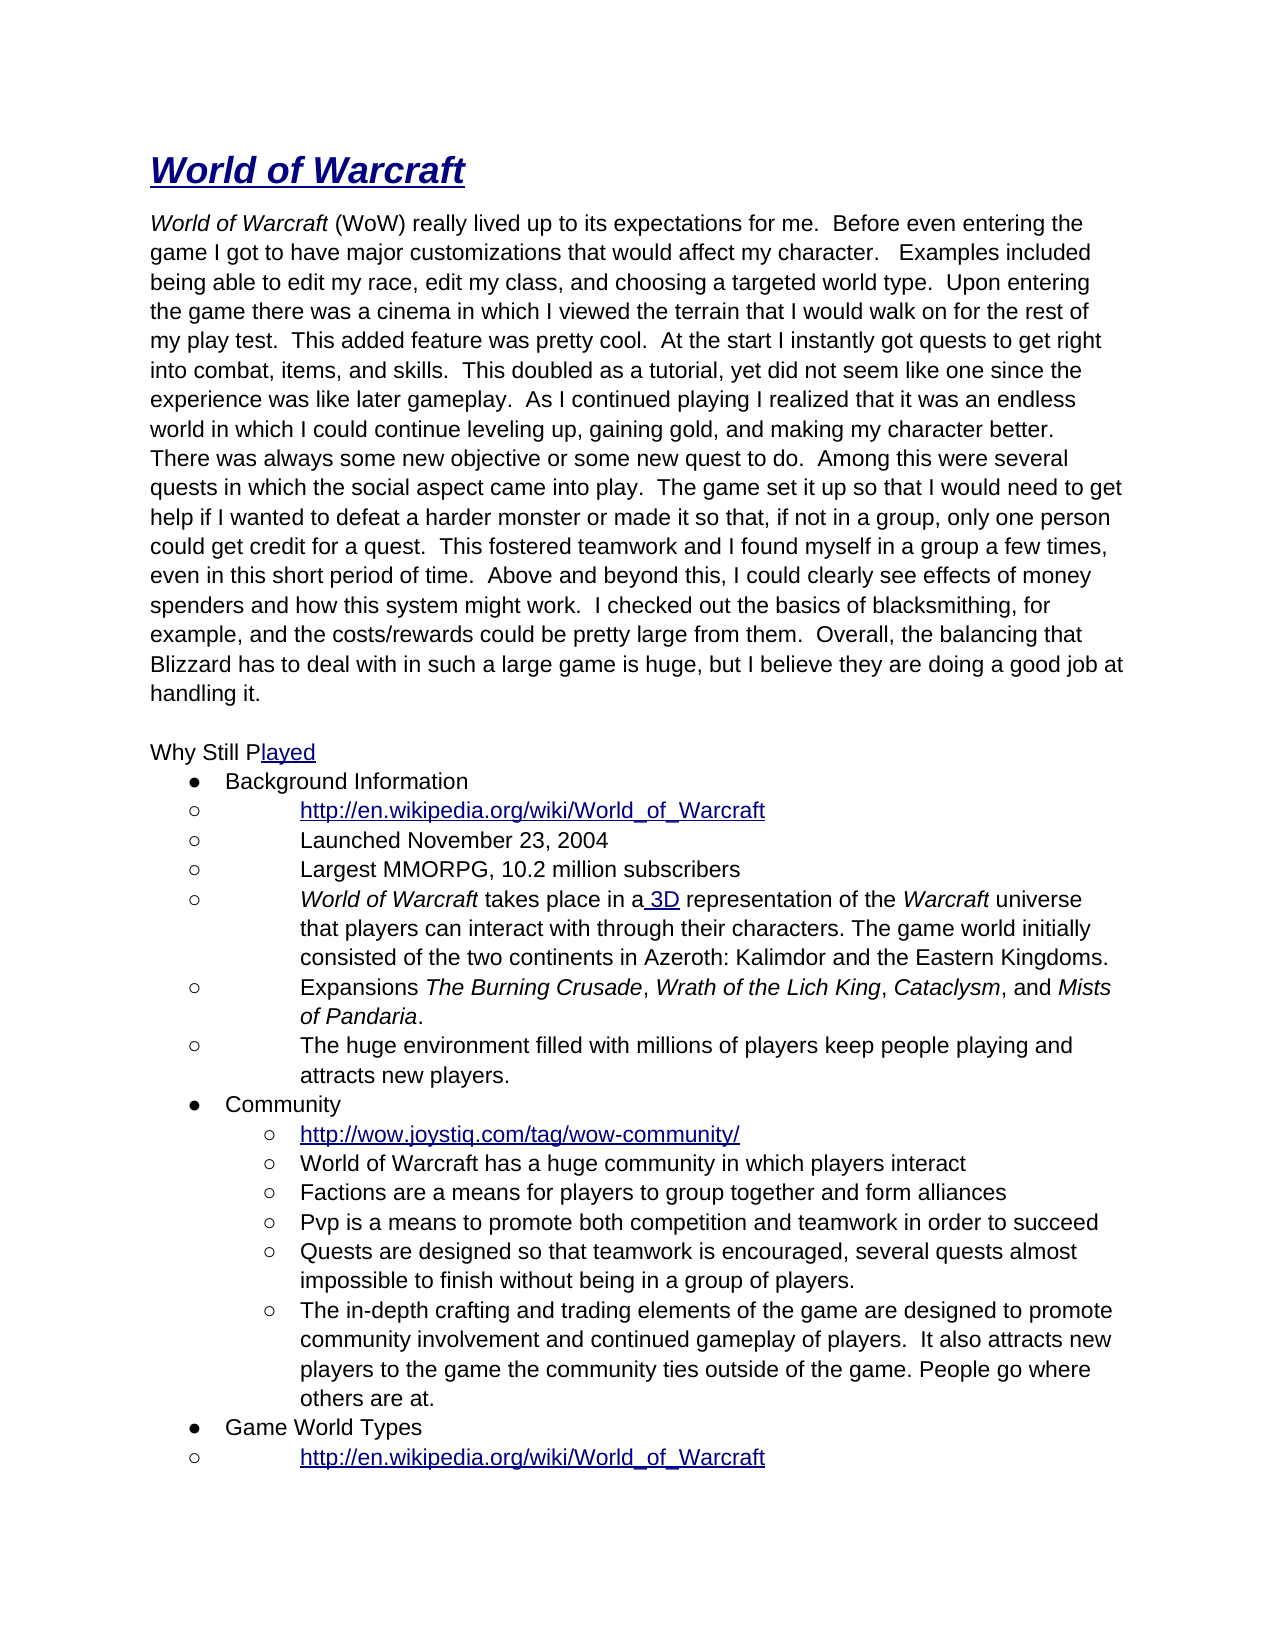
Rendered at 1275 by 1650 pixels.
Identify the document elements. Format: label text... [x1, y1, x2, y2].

list Factions are a means for players to group together and form alliances [262, 1180, 1125, 1206]
subtitle World of Warcraft [150, 150, 1125, 192]
list Community [187, 1092, 1125, 1117]
list World of Warcraft takes place in a 3D representation of the Warcraft universe that players can interact with through their characters. The game world initially consisted of the two continents in Azeroth: Kalimdor and the Eastern Kingdoms. [187, 886, 1125, 971]
list World of Warcraft has a huge community in which players interact [262, 1151, 1125, 1176]
list Pvp is a means to promote both competition and teamwork in order to succeed [262, 1209, 1125, 1235]
text World of Warcraft (WoW) really lived up to its expectations for me. Before even entering the game I got to have major customizations that would affect my character. Examples included being able to edit my race, edit my class, and choosing a targeted world type. Upon entering the game there was a cinema in which I viewed the terrain that I would walk on for the rest of my play test. This added feature was pretty cool. At the start I instantly got quests to get right into combat, items, and skills. This doubled as a tutorial, yet did not seem like one since the experience was like later gameplay. As I continued playing I realized that it was an endless world in which I could continue leveling up, gaining gold, and making my character better. There was always some new objective or some new quest to do. Among this were several quests in which the social aspect came into play. The game set it up so that I would need to get help if I wanted to defeat a harder monster or made it so that, if not in a group, only one person could get credit for a quest. This fostered teamwork and I found myself in a group a few times, even in this short period of time. Above and beyond this, I could clearly see effects of money spenders and how this system might work. I checked out the basics of blacksmithing, for example, and the costs/rewards could be pretty large from them. Overall, the balancing that Blizzard has to deal with in such a large game is huge, but I believe they are doing a good job at handling it. [150, 211, 1125, 706]
list Expansions The Burning Crusade, Wrath of the Lich King, Cataclysm, and Mists of Pandaria. [187, 974, 1125, 1029]
list Background Information [187, 769, 1125, 794]
list Launched November 23, 2004 [187, 827, 1125, 853]
list http://en.wikipedia.org/wiki/World_of_Warcraft [187, 1444, 1125, 1470]
text Why Still Played [150, 739, 1125, 765]
list Quests are designed so that teamwork is encouraged, several quests almost impossible to finish without being in a group of players. [262, 1239, 1125, 1294]
list The huge environment filled with millions of players keep people playing and attracts new players. [187, 1033, 1125, 1088]
list The in-depth crafting and trading elements of the game are designed to promote community involvement and continued gameplay of players. It also attracts new players to the game the community ties outside of the game. People go where others are at. [262, 1297, 1125, 1411]
list Largest MMORPG, 10.2 million subscribers [187, 857, 1125, 882]
list Game World Types [187, 1415, 1125, 1441]
list http://wow.joystiq.com/tag/wow-community/ [262, 1121, 1125, 1147]
list http://en.wikipedia.org/wiki/World_of_Warcraft [187, 798, 1125, 824]
